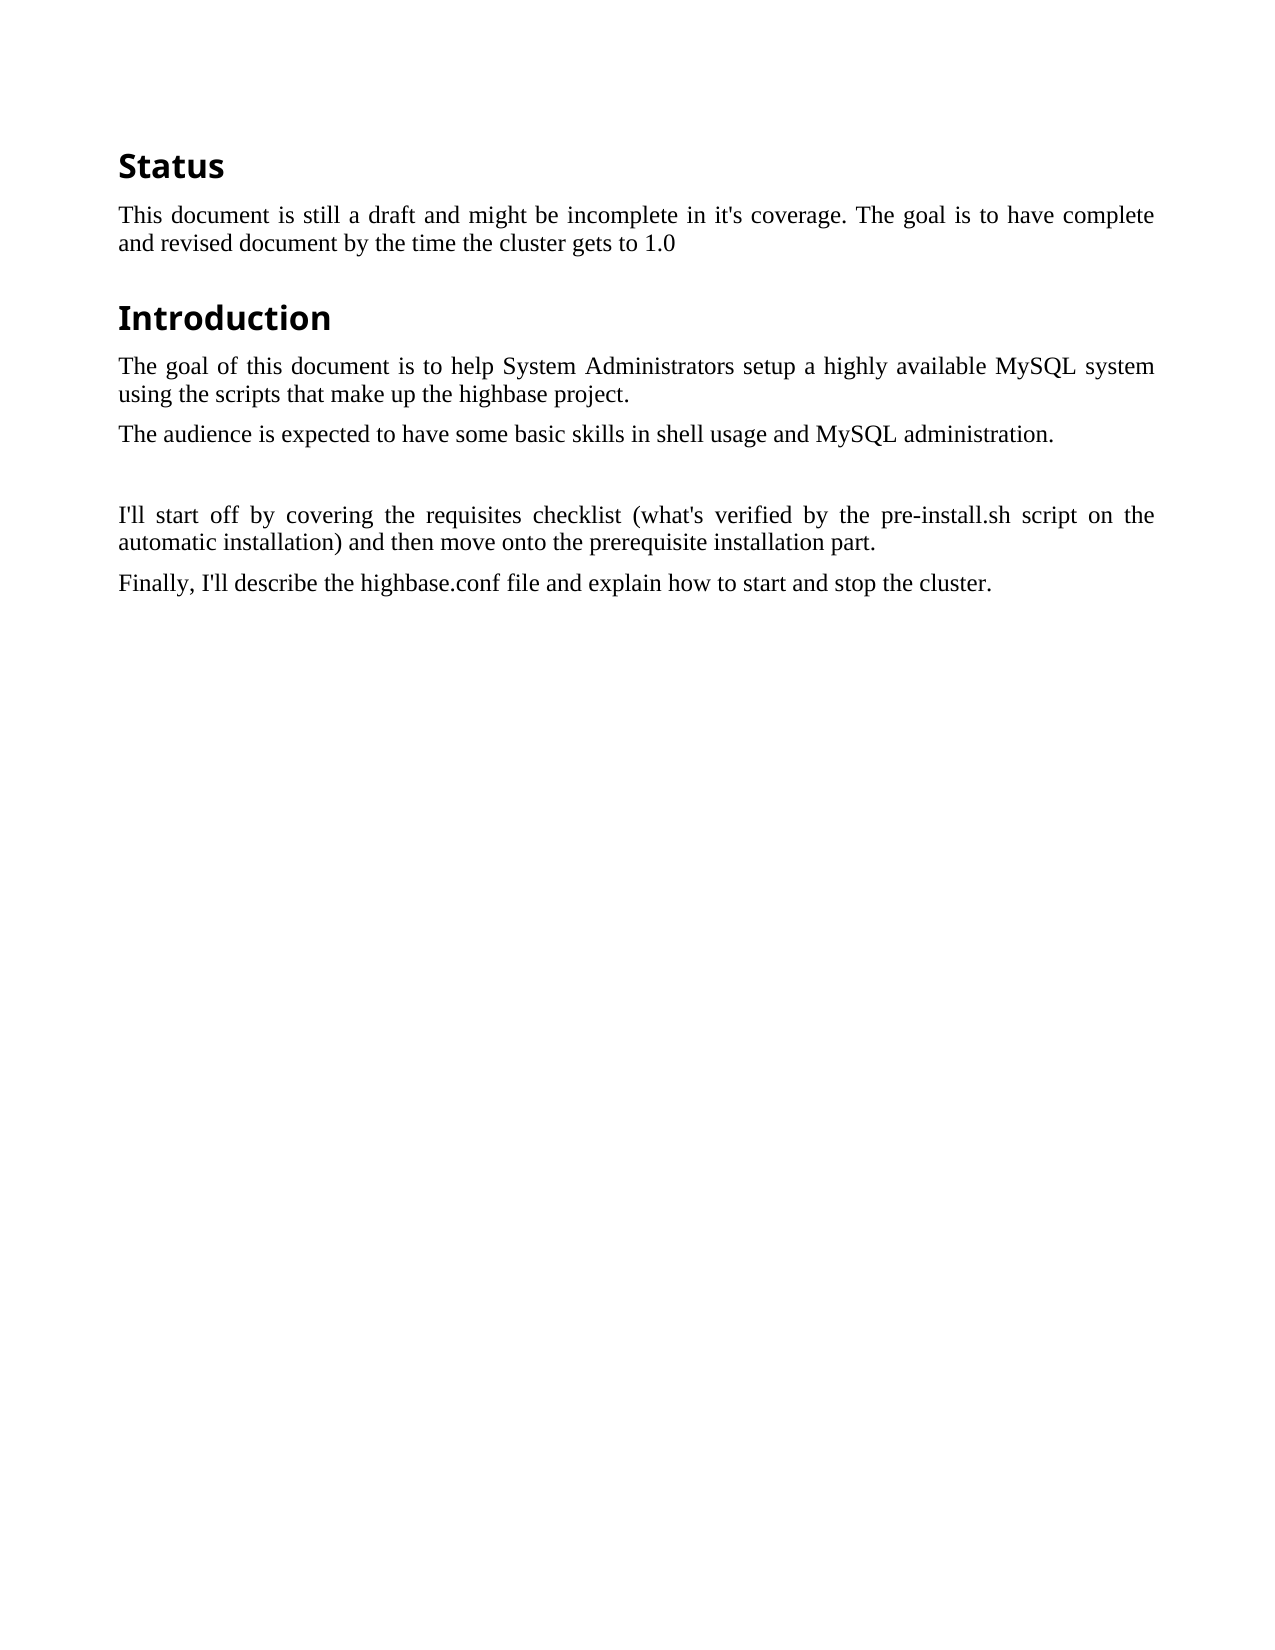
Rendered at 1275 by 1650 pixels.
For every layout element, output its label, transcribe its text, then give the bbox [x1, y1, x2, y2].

text The goal of this document is to help System Administrators setup a highly available MySQL system using the scripts that make up the highbase project. [118, 352, 1157, 408]
subtitle Introduction [118, 294, 1157, 340]
text Finally, I'll describe the highbase.conf file and explain how to start and stop the cluster. [118, 569, 1157, 596]
text This document is still a draft and might be incomplete in it's coverage. The goal is to have complete and revised document by the time the cluster gets to 1.0 [118, 201, 1157, 257]
subtitle Status [118, 143, 1157, 189]
text The audience is expected to have some basic skills in shell usage and MySQL administration. [118, 420, 1157, 448]
text I'll start off by covering the requisites checklist (what's verified by the pre-install.sh script on the automatic installation) and then move onto the prerequisite installation part. [118, 501, 1157, 556]
